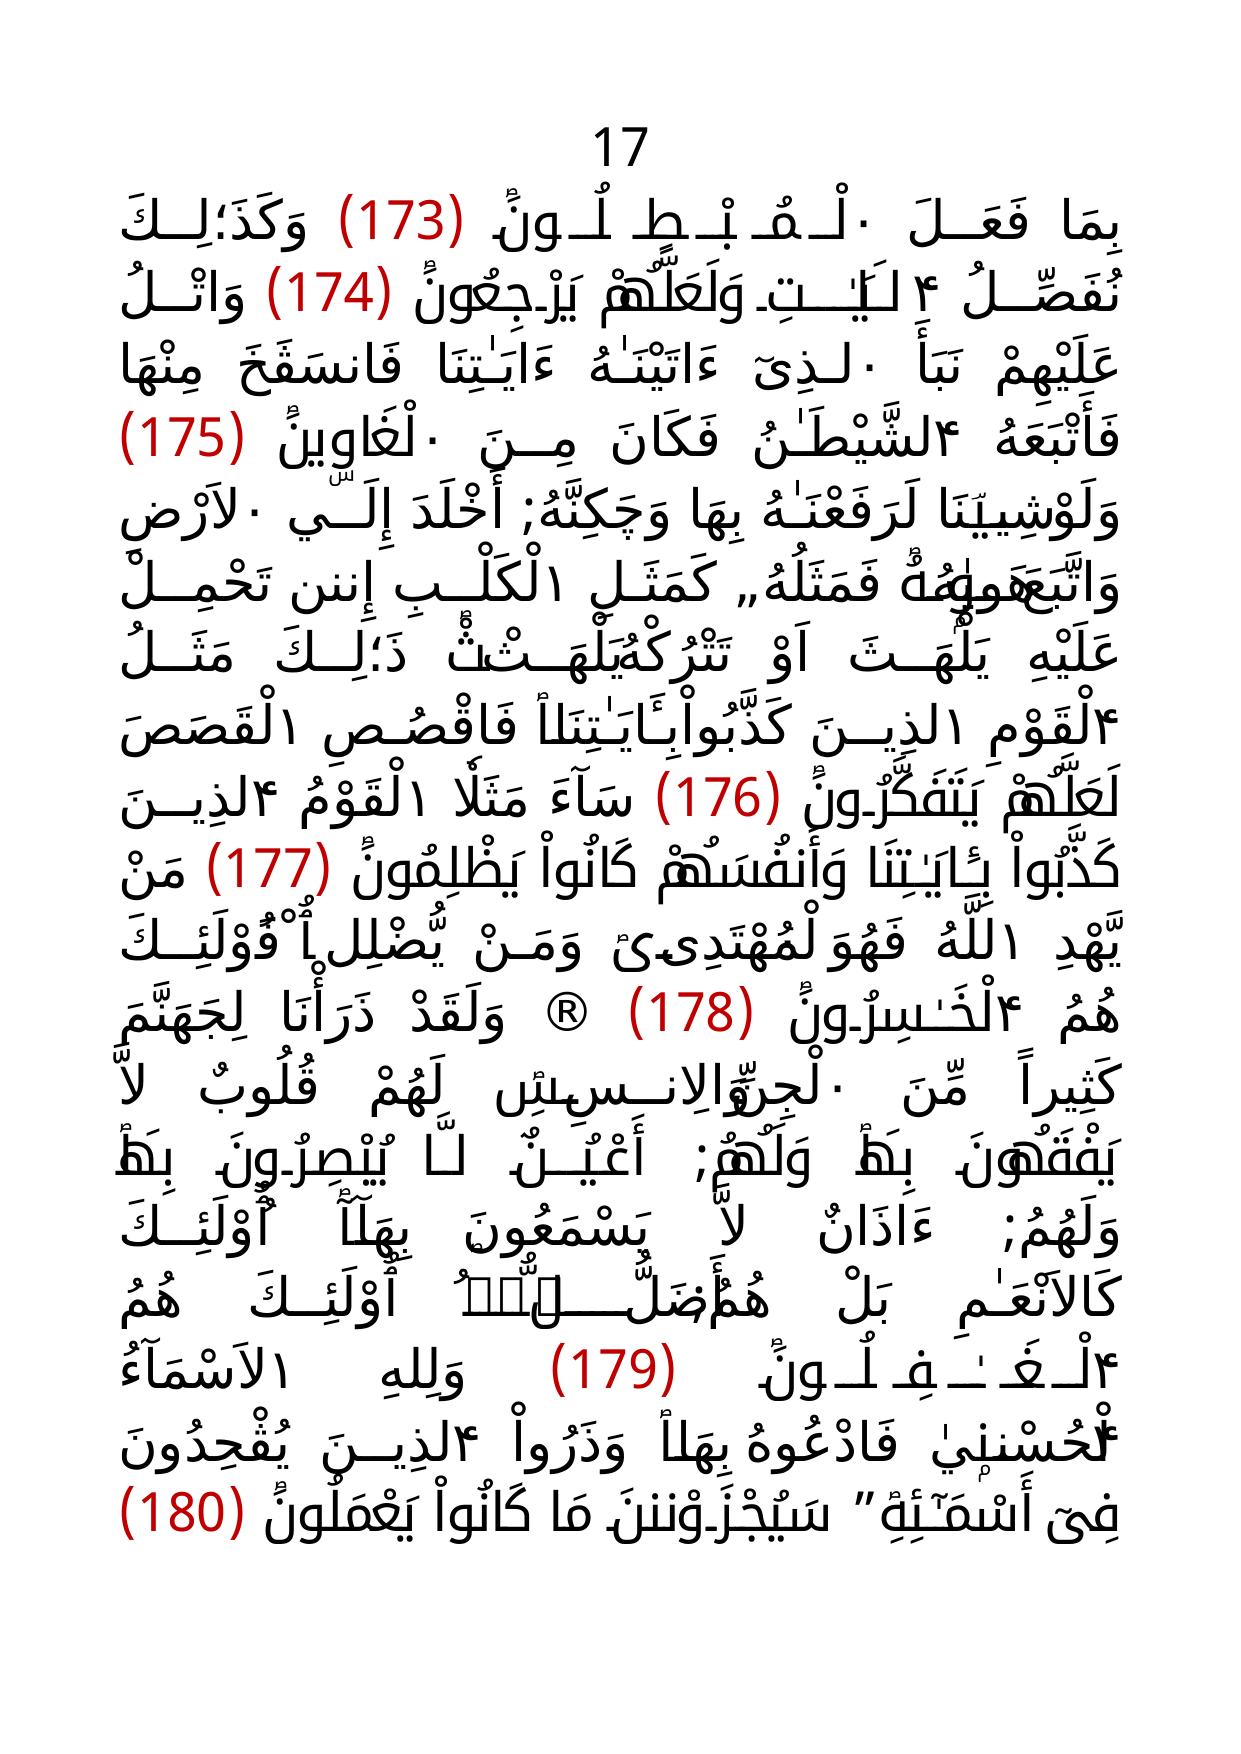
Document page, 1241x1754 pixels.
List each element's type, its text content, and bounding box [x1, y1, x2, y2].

text بِمَا فَعَــلَ ۰لْمُبْطِلُونَؐ (173) وَكَذَ؛لِــكَ نُفَصِّــلُ ۴لاَيَـٰــتِ وَلَعَلَّهُمْ يَرْجِعُونَؐ (174) وَاتْــلُ عَلَيْهِمْ نَبَأَ ۰ﻟـذِىٓ ءَاتَيْنَـٰهُ ءَايَـٰتِنَا فَانسَڤَخَ مِنْهَا فَأَتْبَعَهُ ۴لشَّيْطَـٰنُ فَكَانَ مِــنَ ۰لْغَاوۣينَؐ (175) وَلَوْ شِيؔنَا لَرَفَعْنَـٰهُ بِهَا وَچَكِنَّهُ; أَخْلَدَ إِلَــي ۰لاَرْضِ وَاتَّبَعَ هَوۭيٰهُؐ فَمَثَلُهُ„ كَمَثَـلِ ۱لْكَلْــبِ إِننن تَحْمِــلْ عَلَيْهِ يَلْهَــثَ اَوْ تَتْرُكْهُ يَلْهَــثْؐ ذَ؛لِــكَ مَثَــلُ ۴لْقَوْمِ ۱لذِيــنَ كَذَّبُواْ بِـَٔايَـٰتِنَاؐ فَاقْصُـصِ ۱لْقَصَصَ لَعَلَّهُمْ يَتَفَكَّرُونَؐ (176) سَآءَ مَثَلٗا ۱لْقَوْمُ ۴لذِيــنَ كَذَّبُواْ بِـَٔايَـٰتِنَا وَأَنفُسَهُمْ كَانُواْ يَظْلِمُونَؐ (177) مَنْ يَّهْدِ ۱للَّهُ فَهُوَ ۰لْمُهْتَدِىؐ وَمَـنْ يُّضْلِلْ فَٱُوْلَئِــكَ هُمُ ۴لْخَـٰسِرُونَؐ (178) ® وَلَقَدْ ذَرَأْنَا لِجَهَنَّمَ كَثِيراً مِّنَ ۰لْجِنِّ وَالِانــسِؐ لَهُمْ قُلُوبٌ لاَّ يَفْقَهُونَ بِهَاؐ وَلَهُمُ; أَعْيُــنٌ لاَّ يُبْصِرُونَ بِهَاؐ وَلَهُمُ; ءَاذَانٌ لاَّ يَسْمَعُونَ بِهَآؐ ٱُوْلَئِــكَ كَالاَنْعَـٰمِ بَلْ هُمُ; أَضَلُّؐ ٱُوْلَئِــكَ هُمُ ۴لْغَـٰفِلُونَؐ (179) وَلِلهِ ۱لاَسْمَآءُ ۴لْحُسْنۭيٰ فَادْعُوهُ بِهَاؐ وَذَرُواْ ۴لذِيــنَ يُڤْحِدُونَ فِىٓ أَسْمَـٰٓئِهِؐ” سَيُجْزَوْنننَ مَا كَانُواْ يَعْمَلُونَؐ (180) وَمِمَّــنْ خَلَقْنَآ ٱُمَّةٌ يَهْدُونَ بِالْحَقِّ وَبِهِ” يَعْدِلُونَؐ (181) [118, 189, 1122, 1554]
text 17 [118, 118, 1122, 189]
